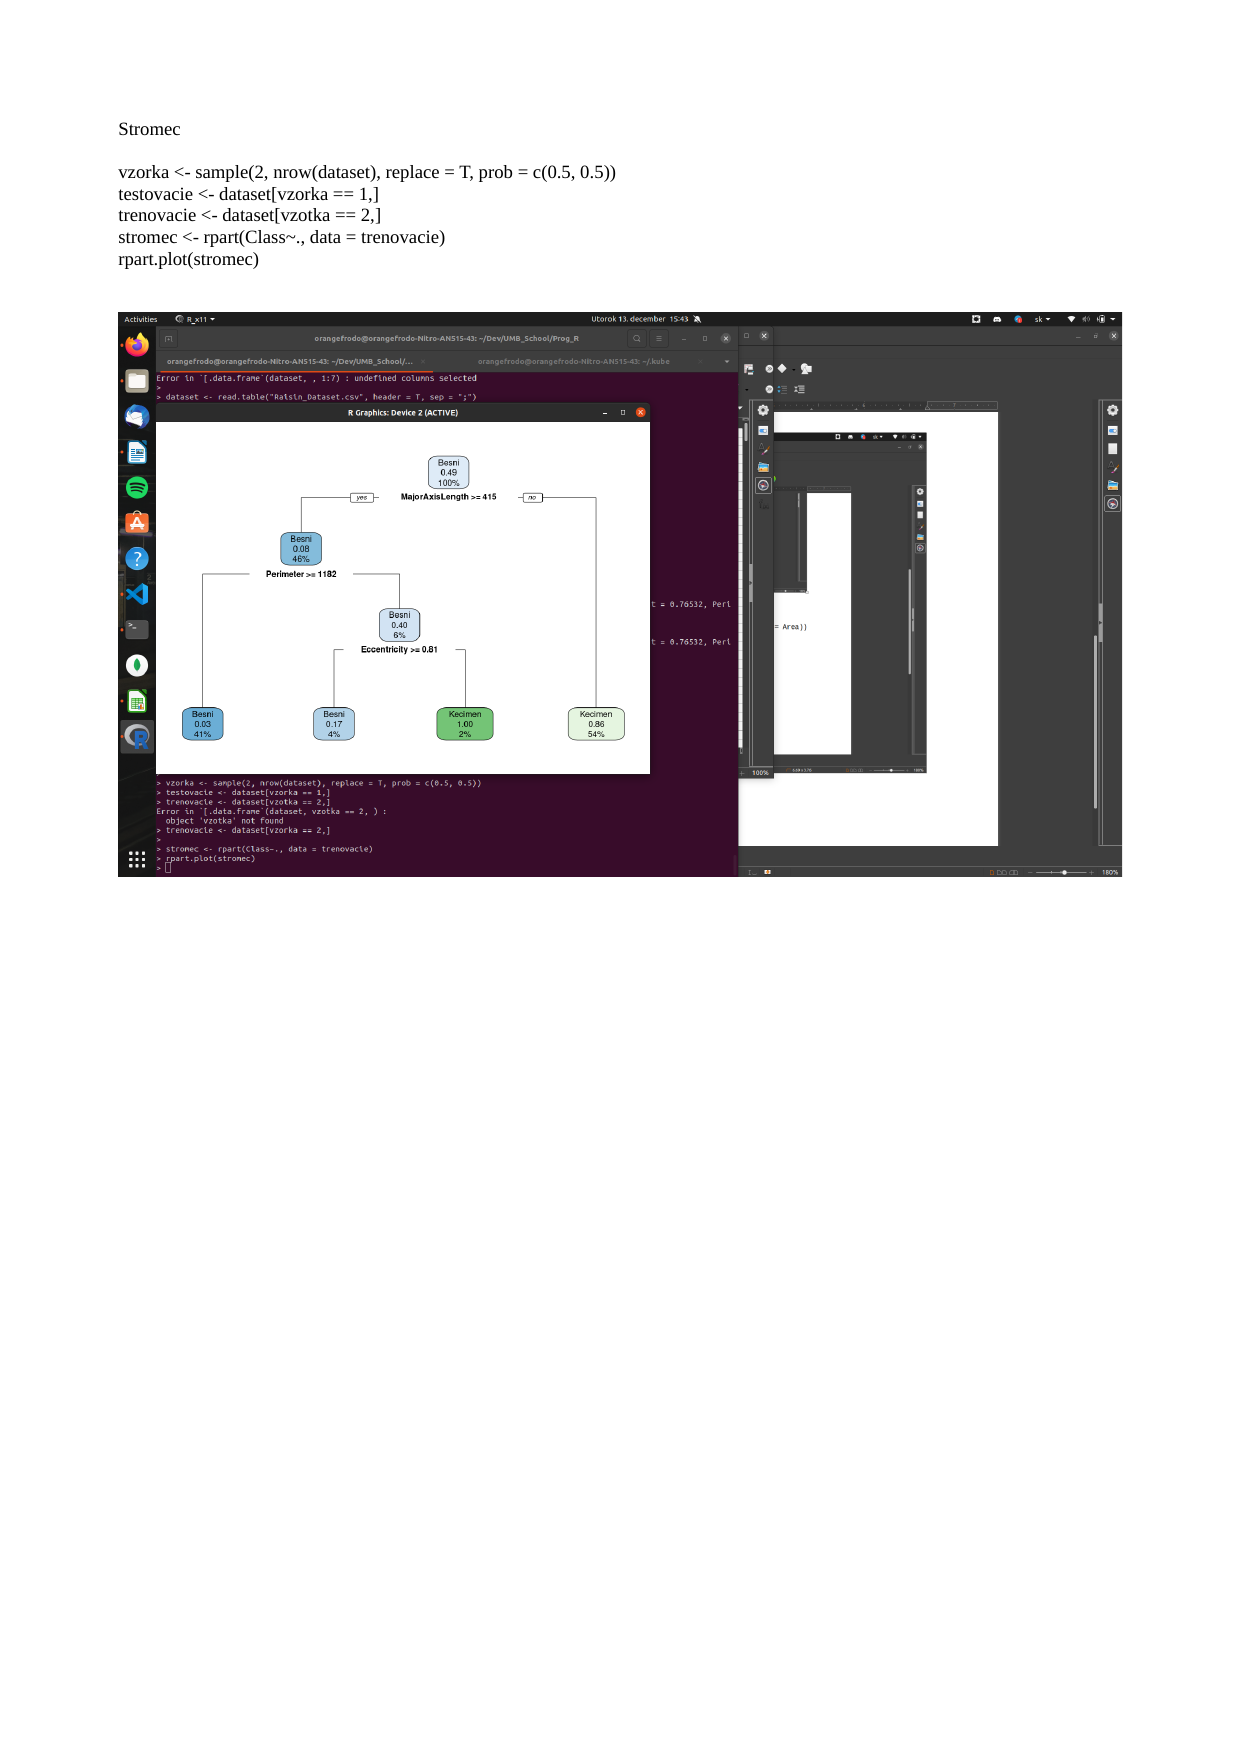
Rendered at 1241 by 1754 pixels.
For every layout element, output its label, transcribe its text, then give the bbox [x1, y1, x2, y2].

picture [118, 312, 1123, 877]
text stromec <- rpart(Class~., data = trenovacie) [118, 226, 1122, 247]
text trenovacie <- dataset[vzotka == 2,] [118, 204, 1122, 226]
text vzorka <- sample(2, nrow(dataset), replace = T, prob = c(0.5, 0.5)) [118, 161, 1122, 183]
text Stromec [118, 118, 1122, 140]
text testovacie <- dataset[vzorka == 1,] [118, 183, 1122, 204]
text rpart.plot(stromec) [118, 247, 1122, 269]
